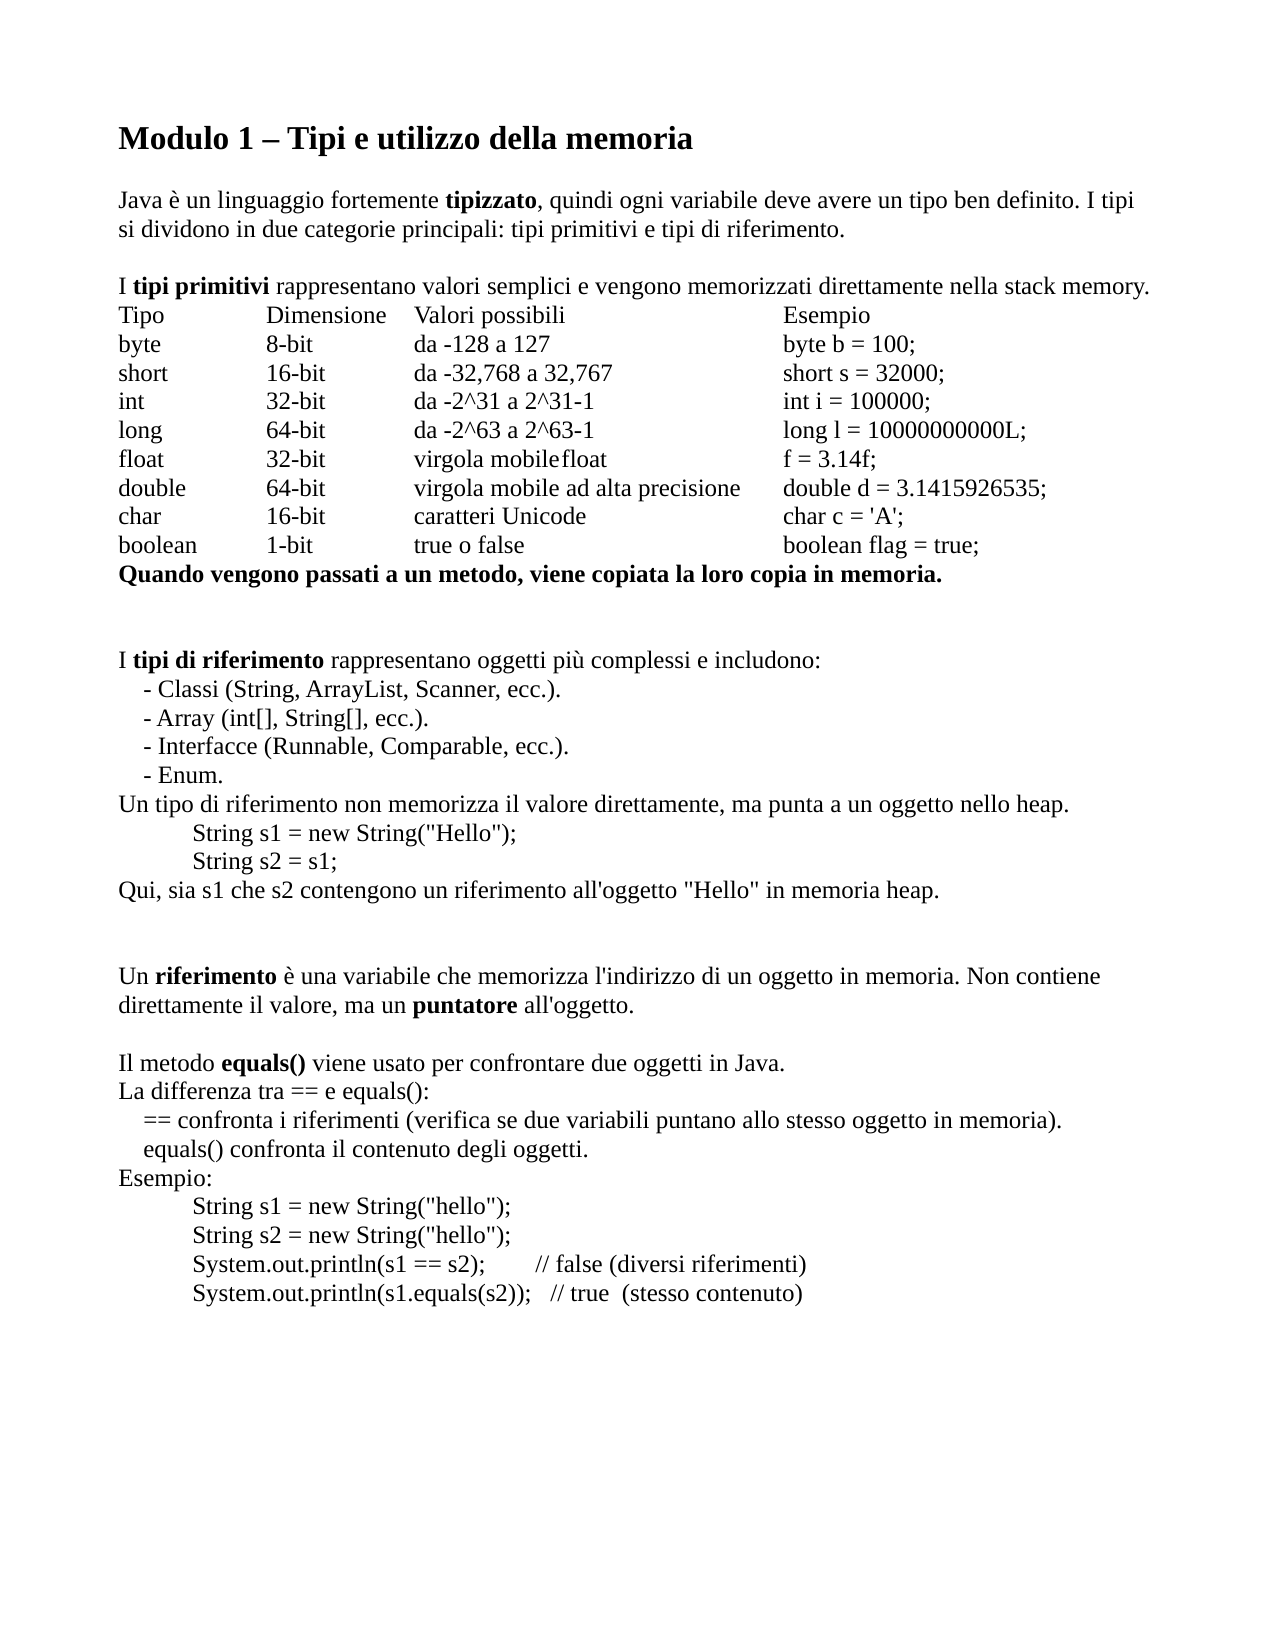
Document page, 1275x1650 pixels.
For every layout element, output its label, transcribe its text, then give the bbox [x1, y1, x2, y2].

text Il metodo equals() viene usato per confrontare due oggetti in Java. [118, 1048, 1157, 1076]
text - Enum. [118, 760, 1157, 789]
text char 16-bit caratteri Unicode char c = 'A'; [118, 501, 1157, 530]
text - Classi (String, ArrayList, Scanner, ecc.). [118, 674, 1157, 703]
text String s1 = new String("hello"); [192, 1191, 1157, 1220]
text String s1 = new String("Hello"); [192, 818, 1157, 846]
text Modulo 1 – Tipi e utilizzo della memoria [118, 118, 1157, 156]
text int 32-bit da -2^31 a 2^31-1 int i = 100000; [118, 386, 1157, 415]
text byte 8-bit da -128 a 127 byte b = 100; [118, 329, 1157, 358]
text Qui, sia s1 che s2 contengono un riferimento all'oggetto "Hello" in memoria heap. [118, 875, 1157, 904]
text Quando vengono passati a un metodo, viene copiata la loro copia in memoria. [118, 559, 1157, 588]
text - Interfacce (Runnable, Comparable, ecc.). [118, 731, 1157, 760]
text double 64-bit virgola mobile ad alta precisione double d = 3.1415926535; [118, 473, 1157, 501]
text Un tipo di riferimento non memorizza il valore direttamente, ma punta a un oggetto nello heap. [118, 789, 1157, 818]
text equals() confronta il contenuto degli oggetti. [118, 1134, 1157, 1163]
text La differenza tra == e equals(): [118, 1076, 1157, 1105]
text short 16-bit da -32,768 a 32,767 short s = 32000; [118, 358, 1157, 386]
text Esempio: [118, 1163, 1157, 1191]
text Java è un linguaggio fortemente tipizzato, quindi ogni variabile deve avere un tipo ben definito. I tipi si dividono in due categorie principali: tipi primitivi e tipi di riferimento. [118, 185, 1157, 271]
text System.out.println(s1 == s2); // false (diversi riferimenti) [192, 1249, 1157, 1278]
text long 64-bit da -2^63 a 2^63-1 long l = 10000000000L; [118, 415, 1157, 444]
text I tipi primitivi rappresentano valori semplici e vengono memorizzati direttamente nella stack memory. [118, 271, 1157, 300]
text Tipo Dimensione Valori possibili Esempio [118, 300, 1157, 329]
text - Array (int[], String[], ecc.). [118, 703, 1157, 731]
text boolean 1-bit true o false boolean flag = true; [118, 530, 1157, 559]
text float 32-bit virgola mobile float f = 3.14f; [118, 444, 1157, 473]
text String s2 = s1; [192, 846, 1157, 875]
text I tipi di riferimento rappresentano oggetti più complessi e includono: [118, 645, 1157, 674]
text System.out.println(s1.equals(s2)); // true (stesso contenuto) [192, 1278, 1157, 1306]
text Un riferimento è una variabile che memorizza l'indirizzo di un oggetto in memoria. Non contiene direttamente il valore, ma un puntatore all'oggetto. [118, 961, 1157, 1019]
text == confronta i riferimenti (verifica se due variabili puntano allo stesso oggetto in memoria). [118, 1105, 1157, 1134]
text String s2 = new String("hello"); [192, 1220, 1157, 1249]
